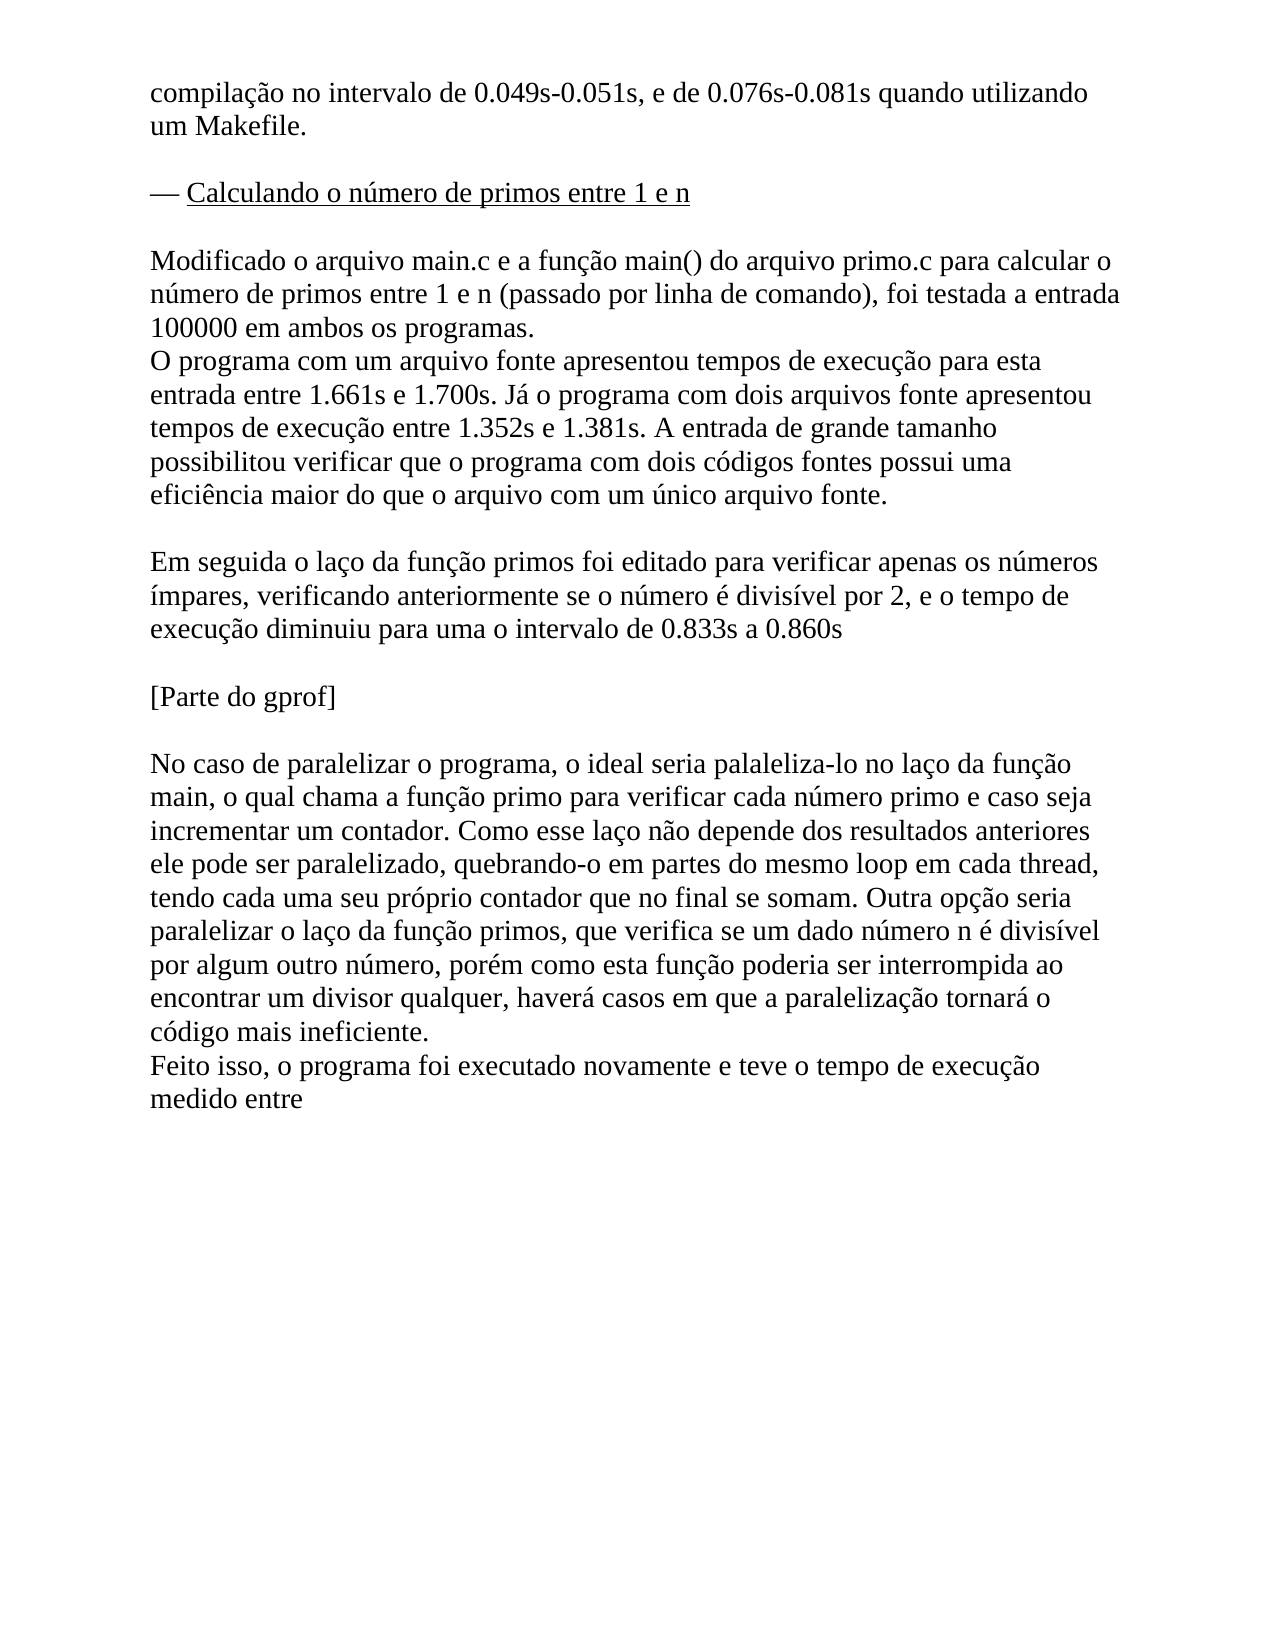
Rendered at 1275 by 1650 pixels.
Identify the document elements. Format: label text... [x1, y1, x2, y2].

text compilação no intervalo de 0.049s-0.051s, e de 0.076s-0.081s quando utilizando um Makefile. [150, 75, 1125, 142]
text Feito isso, o programa foi executado novamente e teve o tempo de execução medido entre [150, 1048, 1125, 1115]
text — Calculando o número de primos entre 1 e n [150, 176, 1125, 209]
text Em seguida o laço da função primos foi editado para verificar apenas os números ímpares, verificando anteriormente se o número é divisível por 2, e o tempo de execução diminuiu para uma o intervalo de 0.833s a 0.860s [150, 544, 1125, 645]
text [Parte do gprof] [150, 679, 1125, 712]
text Modificado o arquivo main.c e a função main() do arquivo primo.c para calcular o número de primos entre 1 e n (passado por linha de comando), foi testada a entrada 100000 em ambos os programas. [150, 243, 1125, 343]
text O programa com um arquivo fonte apresentou tempos de execução para esta entrada entre 1.661s e 1.700s. Já o programa com dois arquivos fonte apresentou tempos de execução entre 1.352s e 1.381s. A entrada de grande tamanho possibilitou verificar que o programa com dois códigos fontes possui uma eficiência maior do que o arquivo com um único arquivo fonte. [150, 343, 1125, 511]
text No caso de paralelizar o programa, o ideal seria palaleliza-lo no laço da função main, o qual chama a função primo para verificar cada número primo e caso seja incrementar um contador. Como esse laço não depende dos resultados anteriores ele pode ser paralelizado, quebrando-o em partes do mesmo loop em cada thread, tendo cada uma seu próprio contador que no final se somam. Outra opção seria paralelizar o laço da função primos, que verifica se um dado número n é divisível por algum outro número, porém como esta função poderia ser interrompida ao encontrar um divisor qualquer, haverá casos em que a paralelização tornará o código mais ineficiente. [150, 746, 1125, 1048]
